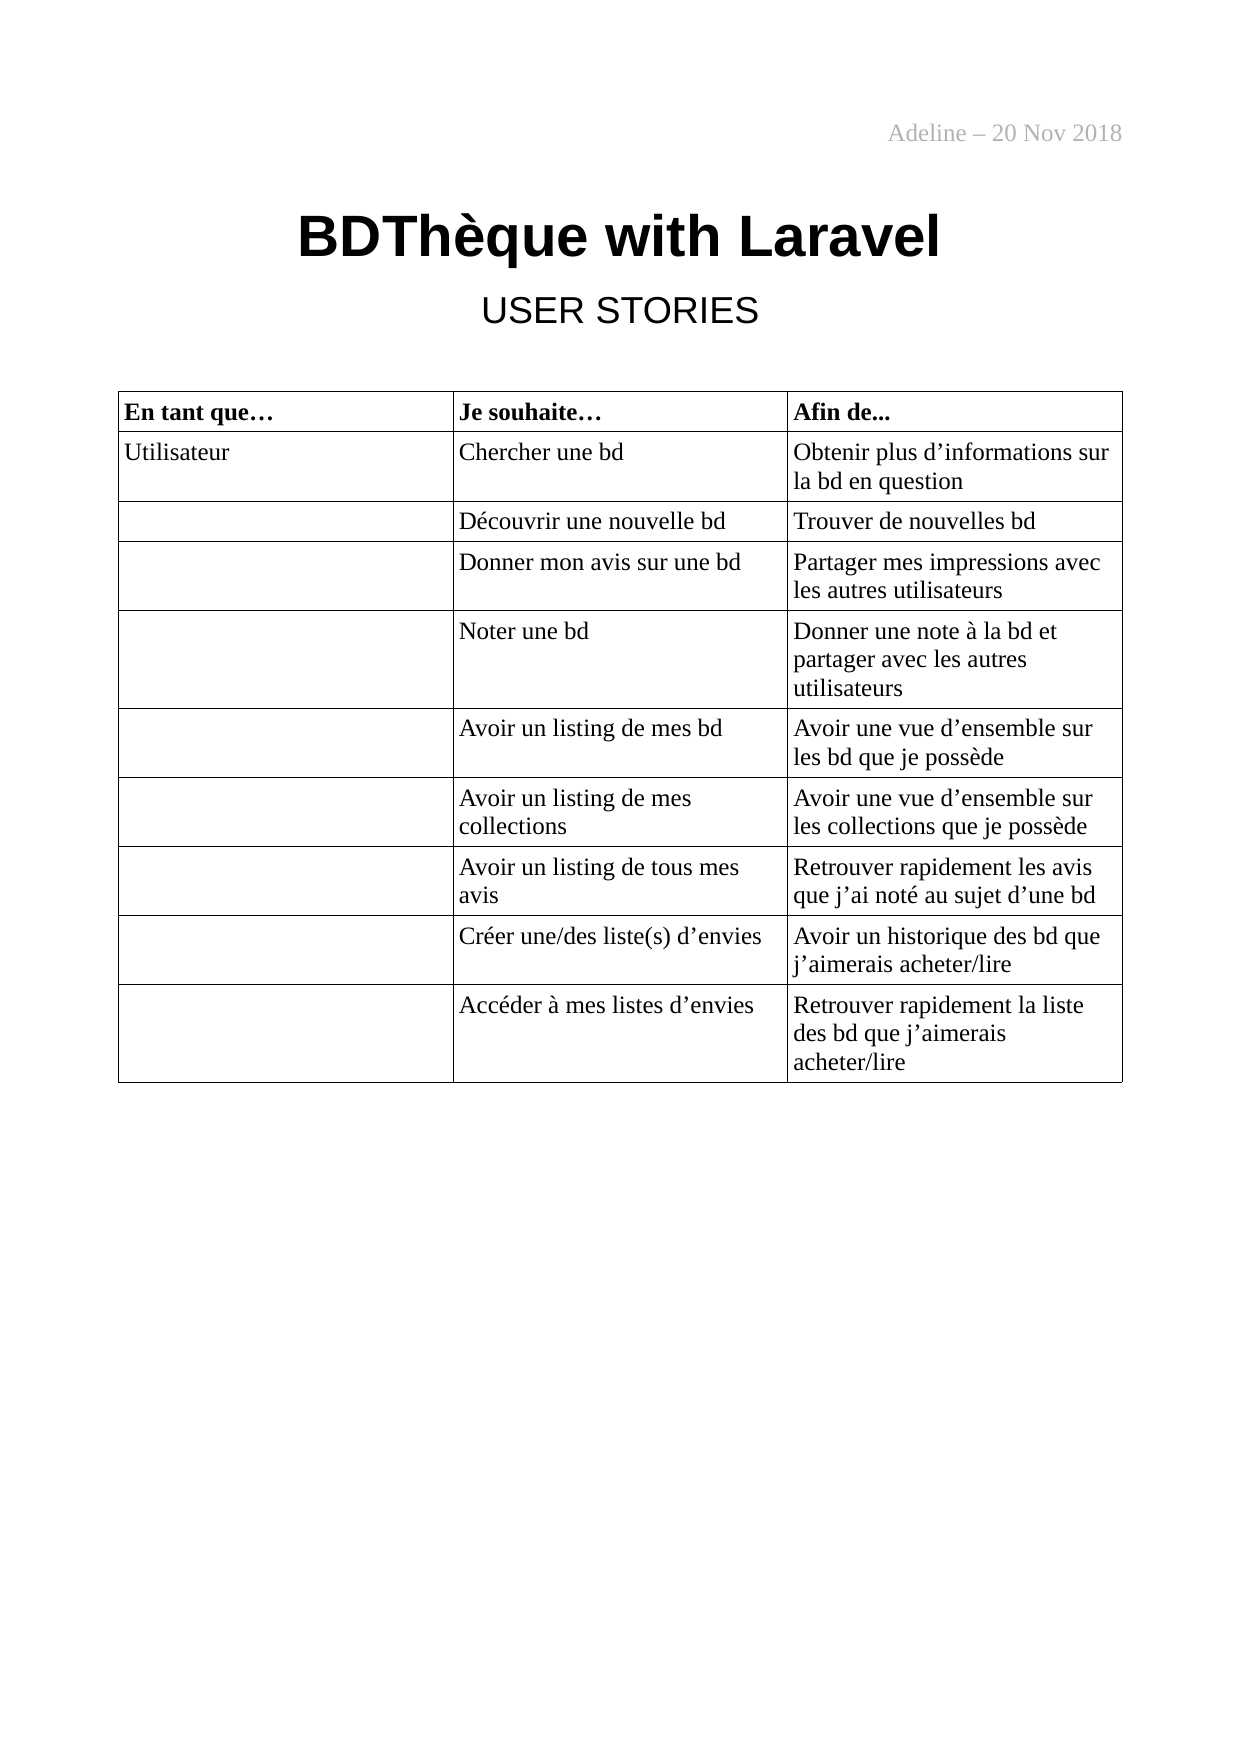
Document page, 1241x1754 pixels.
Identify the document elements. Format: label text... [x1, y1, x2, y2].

table_cell [119, 985, 453, 1082]
table_cell Donner une note à la bd et partager avec les autres utilisateurs [788, 611, 1122, 708]
table_cell Noter une bd [454, 611, 787, 708]
table_cell Avoir une vue d’ensemble sur les collections que je possède [788, 778, 1122, 846]
table_cell Obtenir plus d’informations sur la bd en question [788, 432, 1122, 501]
table_cell Utilisateur [119, 432, 453, 501]
table_cell Retrouver rapidement la liste des bd que j’aimerais acheter/lire [788, 985, 1122, 1082]
table_cell Avoir un historique des bd que j’aimerais acheter/lire [788, 916, 1122, 984]
table_cell Découvrir une nouvelle bd [454, 502, 787, 541]
table_cell [119, 502, 453, 541]
table_cell Trouver de nouvelles bd [788, 502, 1122, 541]
table_cell Partager mes impressions avec les autres utilisateurs [788, 542, 1122, 610]
table_cell [119, 778, 453, 846]
table_cell Avoir une vue d’ensemble sur les bd que je possède [788, 709, 1122, 777]
table_header Afin de... [788, 392, 1122, 431]
table_cell Créer une/des liste(s) d’envies [454, 916, 787, 984]
table_cell Avoir un listing de mes collections [454, 778, 787, 846]
subtitle USER STORIES [118, 288, 1122, 331]
table_header En tant que… [119, 392, 453, 431]
table_cell [119, 611, 453, 708]
table_cell Donner mon avis sur une bd [454, 542, 787, 610]
table_header Je souhaite… [454, 392, 787, 431]
table_cell [119, 709, 453, 777]
table_cell [119, 847, 453, 915]
table_cell Avoir un listing de mes bd [454, 709, 787, 777]
title BDThèque with Laravel [118, 202, 1122, 269]
table_cell [119, 542, 453, 610]
table_cell Avoir un listing de tous mes avis [454, 847, 787, 915]
table_cell [119, 916, 453, 984]
table_cell Retrouver rapidement les avis que j’ai noté au sujet d’une bd [788, 847, 1122, 915]
table_cell Accéder à mes listes d’envies [454, 985, 787, 1082]
table_cell Chercher une bd [454, 432, 787, 501]
